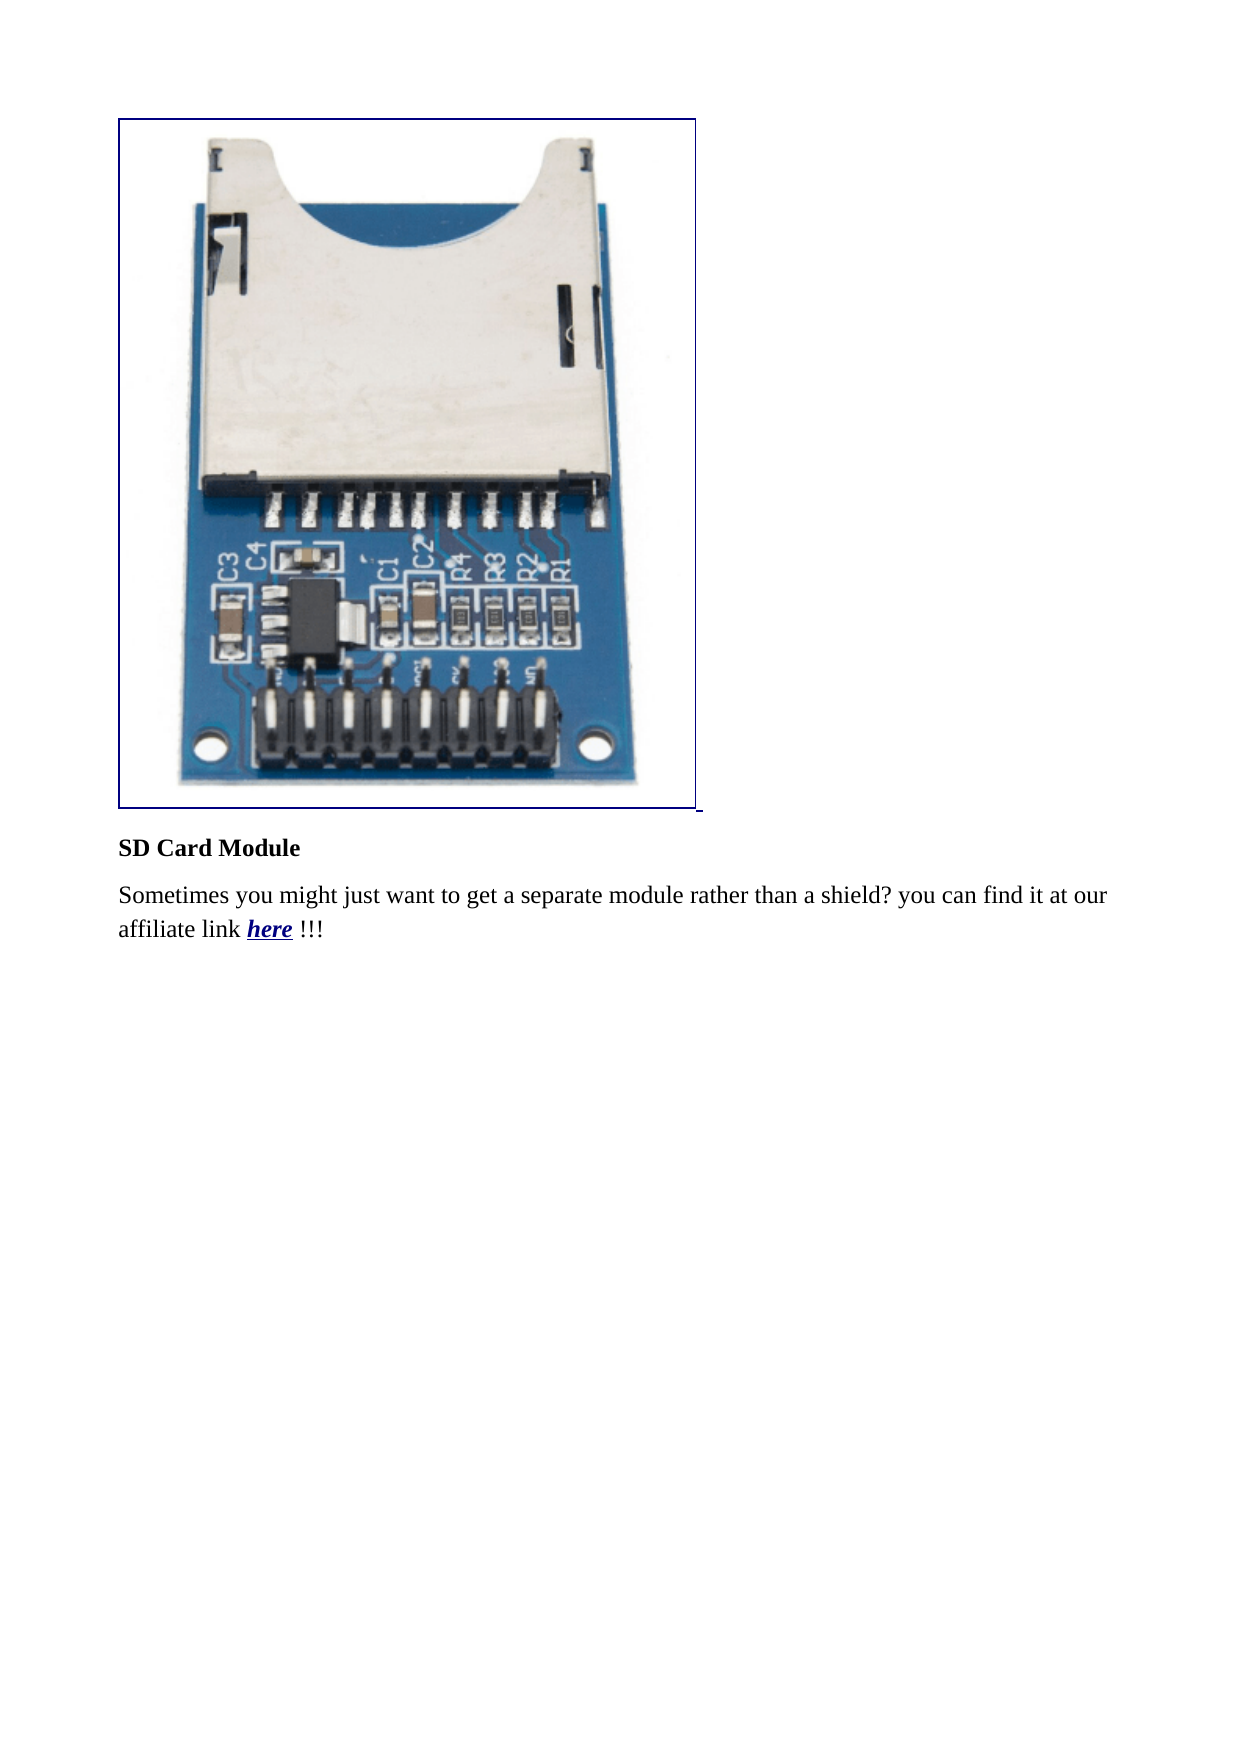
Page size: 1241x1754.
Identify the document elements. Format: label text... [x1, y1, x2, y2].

picture [120, 120, 695, 807]
text SD Card Module [118, 833, 1122, 862]
text Sometimes you might just want to get a separate module rather than a shield? you can find it at our affiliate link here !!! [118, 881, 1122, 942]
